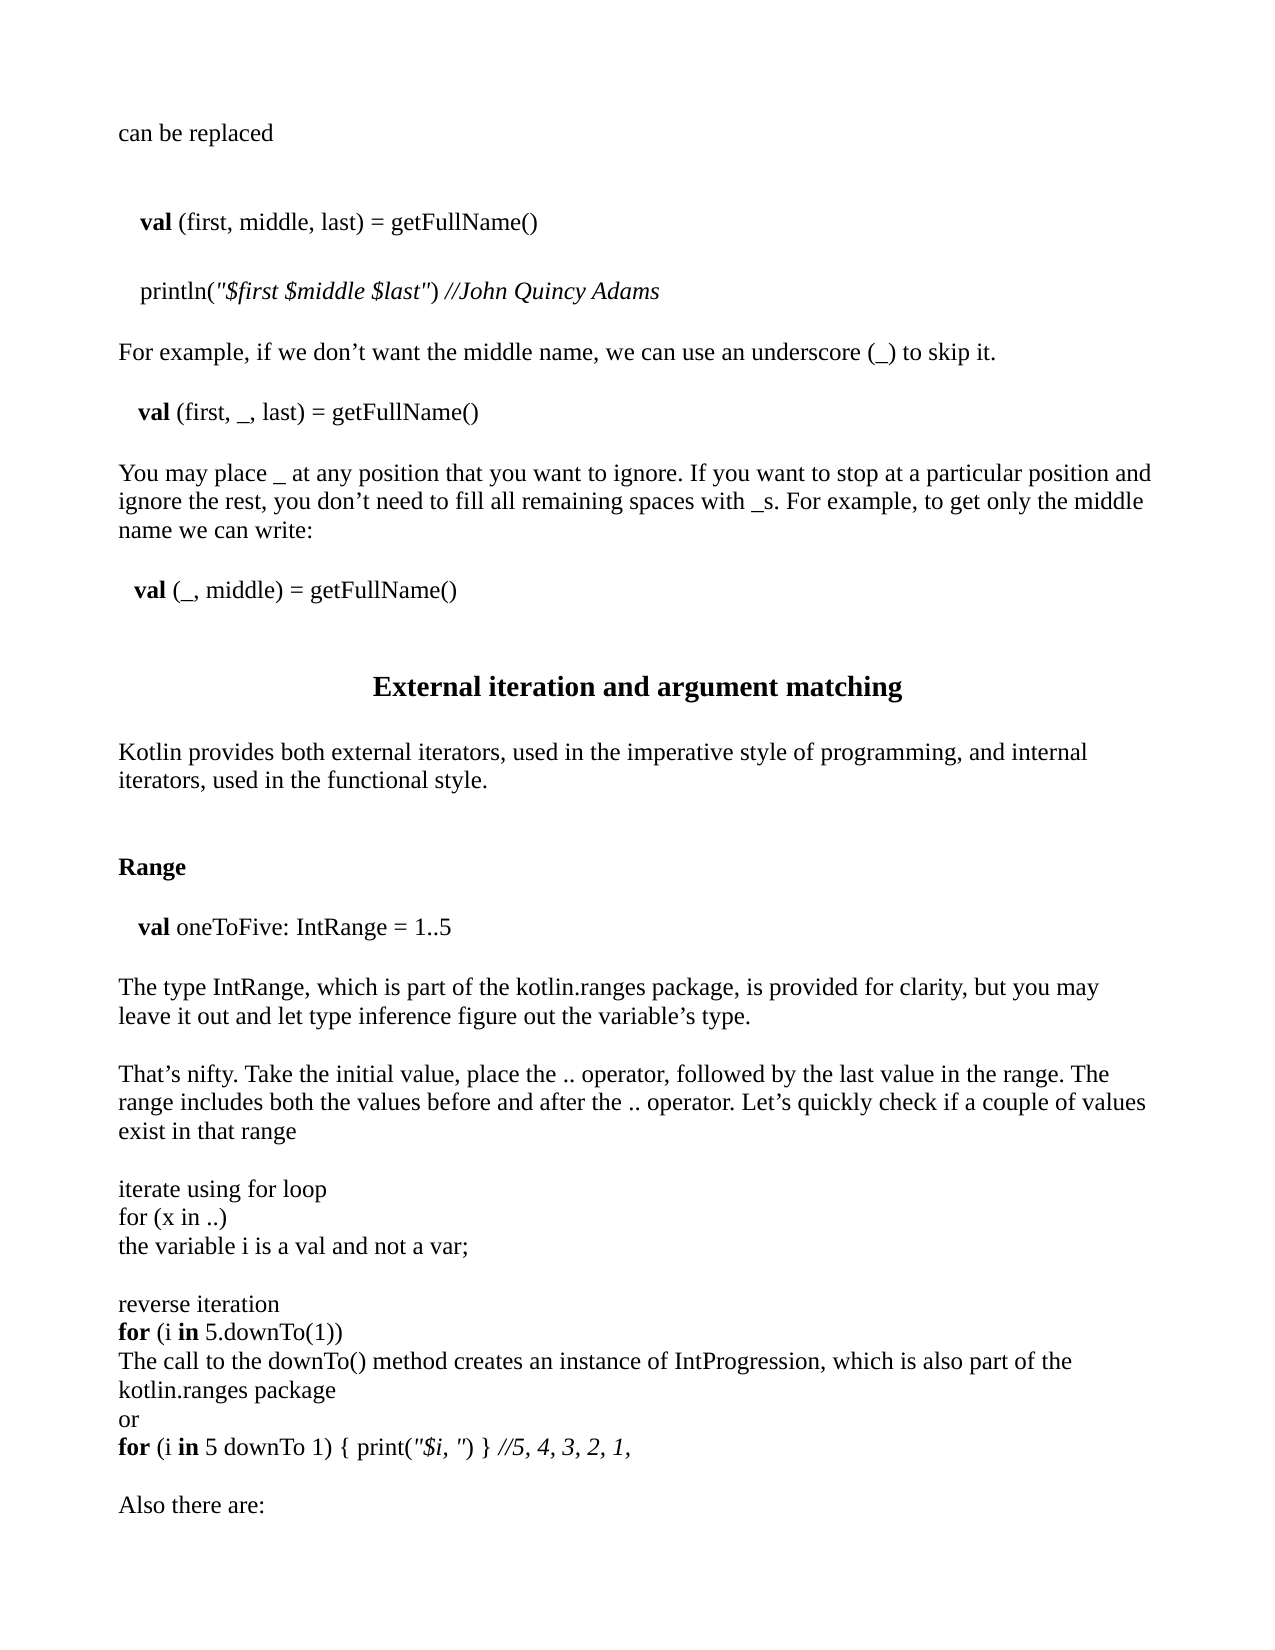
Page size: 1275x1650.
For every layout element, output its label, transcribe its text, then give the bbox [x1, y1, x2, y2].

text The type IntRange, which is part of the kotlin.ranges package, is provided for clarity, but you may leave it out and let type inference figure out the variable’s type. [118, 972, 1157, 1030]
text for​ (i ​in​ 5 downTo 1) { print(​"$i, "​) } ​//5, 4, 3, 2, 1, [118, 1432, 1157, 1461]
table_header ​val​ (first, middle, last) = getFullName() [137, 204, 671, 239]
text for​ (i ​in​ 5.downTo(1)) [118, 1317, 1157, 1346]
table_header [118, 909, 135, 944]
text External iteration and argument matching [118, 669, 1157, 703]
text reverse iteration [118, 1289, 1157, 1317]
text For example, if we don’t want the middle name, we can use an underscore (_) to skip it. [118, 337, 1157, 394]
text The call to the downTo() method creates an instance of IntProgression, which is also part of the kotlin.ranges package [118, 1346, 1157, 1404]
text That’s nifty. Take the initial value, place the .. operator, followed by the last value in the range. The range includes both the values before and after the .. operator. Let’s quickly check if a couple of values exist in that range [118, 1059, 1157, 1145]
text Also there are: [118, 1490, 1157, 1519]
table_cell [137, 239, 671, 273]
table_header ​val​ (first, _, last) = getFullName() [135, 394, 489, 429]
table_header [118, 573, 131, 607]
table_cell ​ [118, 274, 137, 308]
table_header ​val​ (_, middle) = getFullName() [131, 573, 468, 607]
table_header [118, 394, 135, 429]
text or [118, 1404, 1157, 1432]
text for (x in ..) the variable i is a val and not a var; [118, 1202, 1157, 1260]
table_header [118, 204, 137, 239]
text You may place _ at any position that you want to ignore. If you want to stop at a particular position and ignore the rest, you don’t need to fill all remaining spaces with _s. For example, to get only the middle name we can write: [118, 458, 1157, 573]
table_cell println(​"$first $middle $last"​) ​//John Quincy Adams​ [137, 274, 671, 308]
table_cell ​ [118, 239, 137, 273]
text Range [118, 852, 1157, 909]
text can be replaced [118, 118, 1157, 147]
table_header ​val​ oneToFive: IntRange = 1..5 [135, 909, 463, 944]
text Kotlin provides both external iterators, used in the imperative style of programming, and internal iterators, used in the functional style. [118, 737, 1157, 794]
text iterate using for loop [118, 1174, 1157, 1202]
